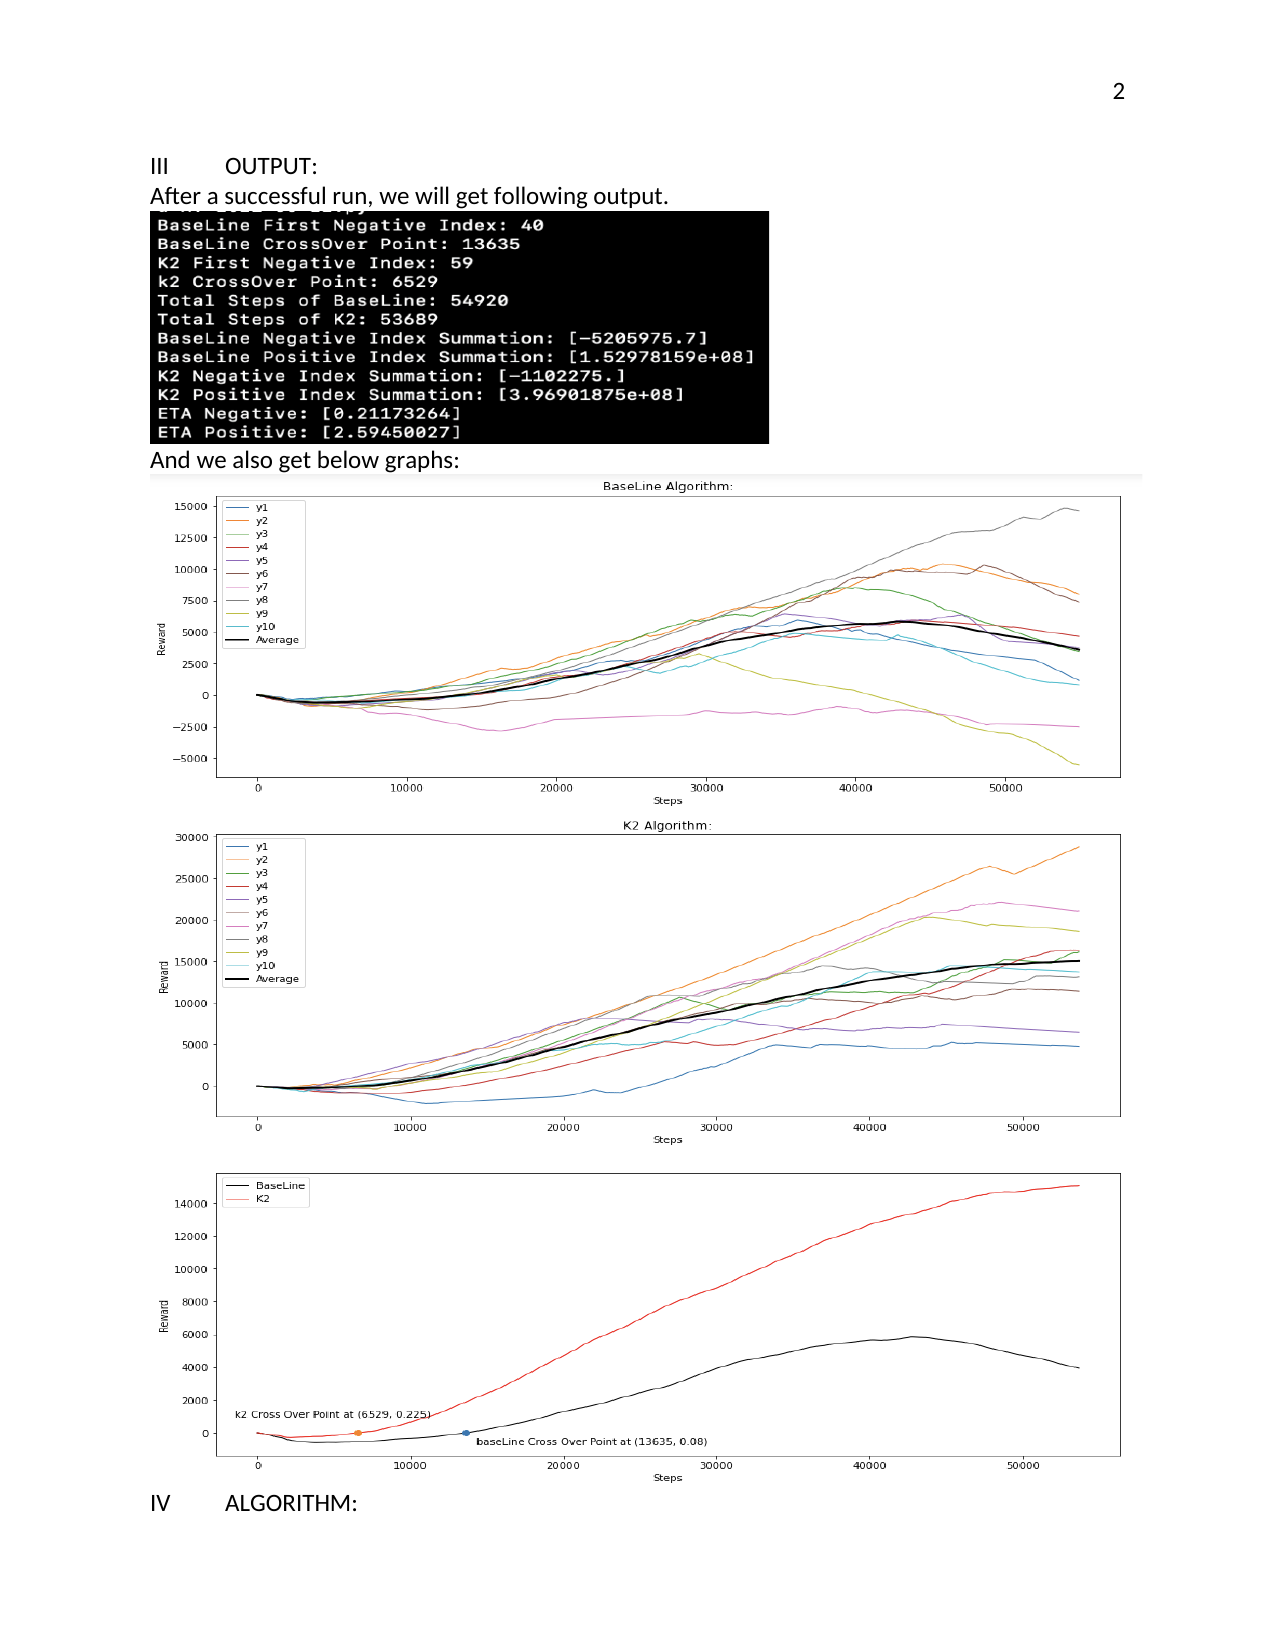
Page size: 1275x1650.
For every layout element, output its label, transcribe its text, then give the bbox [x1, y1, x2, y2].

text And we also get below graphs: [150, 444, 1125, 474]
text IV ALGORITHM: [150, 1487, 1125, 1518]
text III OUTPUT: After a successful run, we will get following output. [150, 150, 1125, 444]
